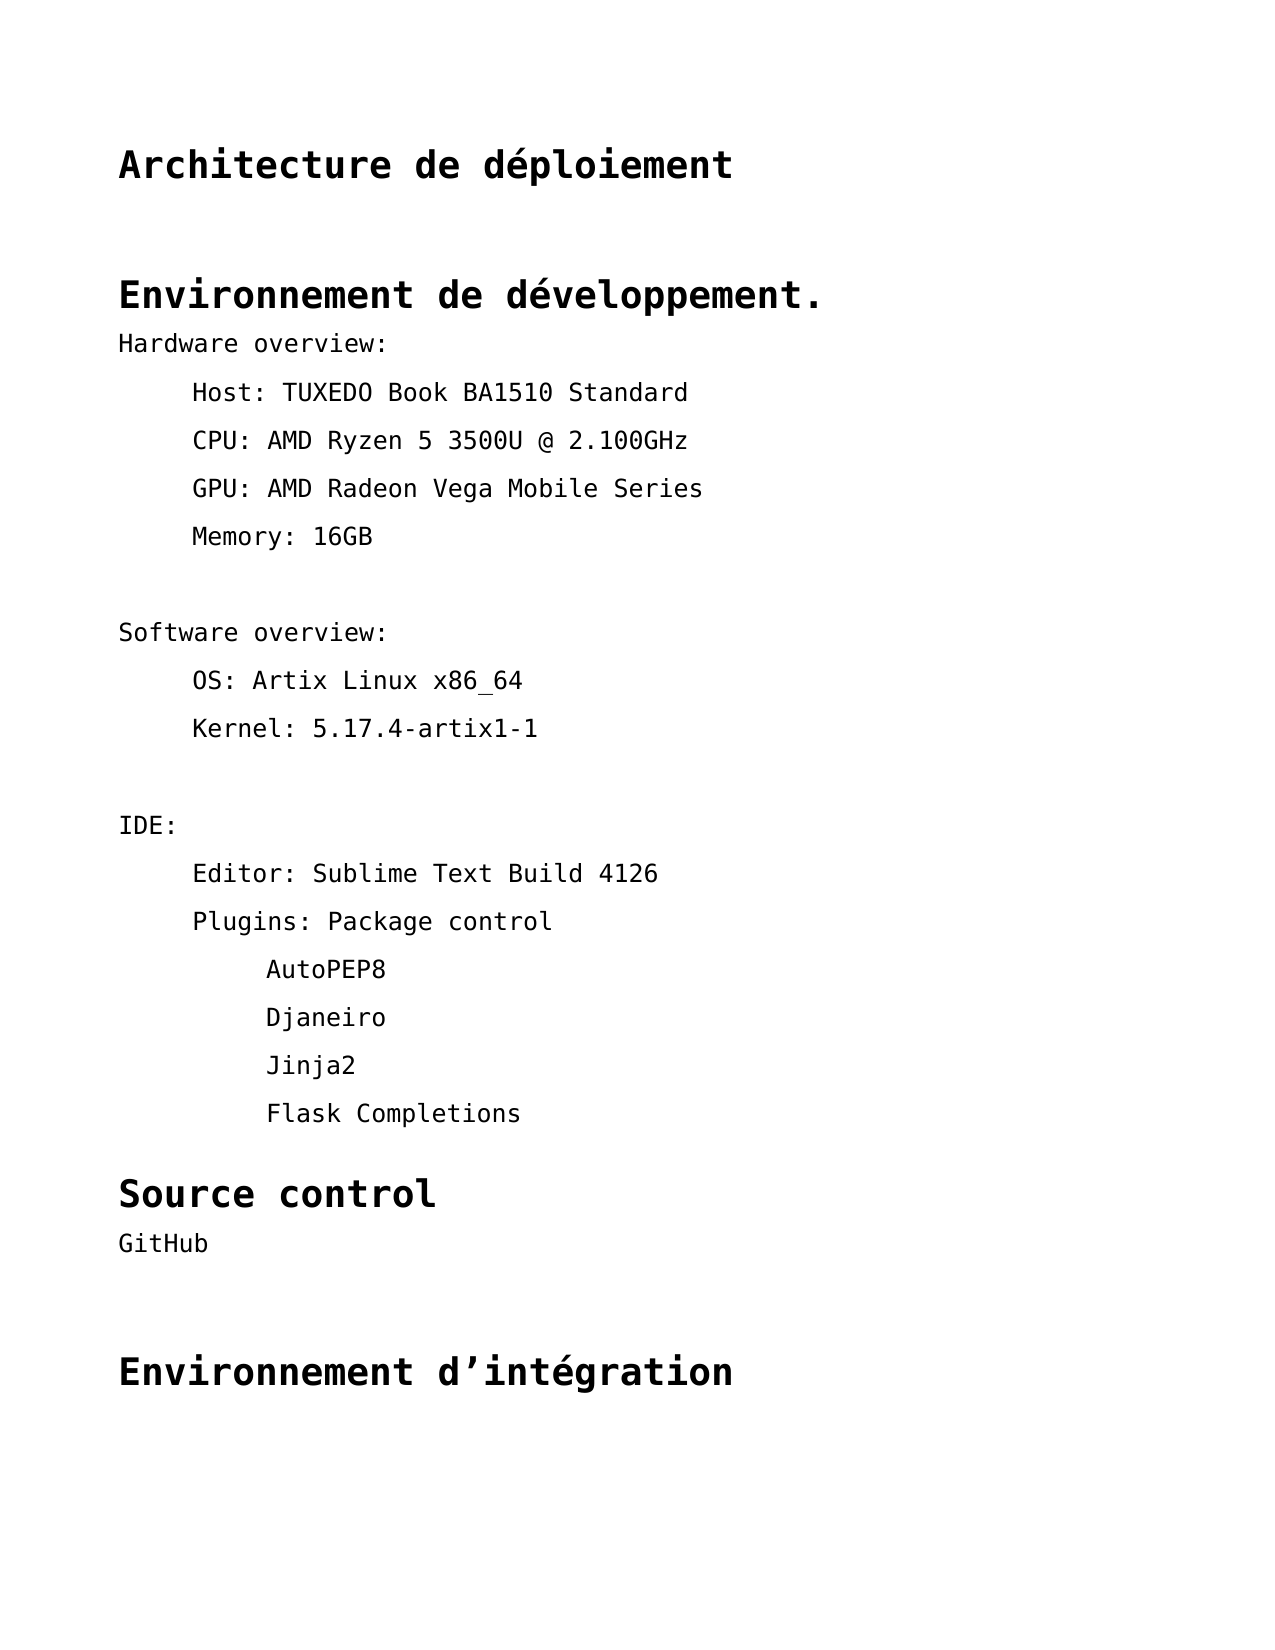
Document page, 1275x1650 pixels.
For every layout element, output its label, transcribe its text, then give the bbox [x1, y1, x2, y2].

text Software overview: [118, 618, 1157, 647]
text OS: Artix Linux x86_64 [118, 666, 1157, 696]
subtitle Environnement d’intégration [118, 1351, 1157, 1395]
text Flask Completions [118, 1099, 1157, 1129]
subtitle Architecture de déploiement [118, 143, 1157, 187]
text Memory: 16GB [118, 522, 1157, 551]
subtitle Environnement de développement. [118, 273, 1157, 317]
subtitle Source control [118, 1173, 1157, 1217]
text GitHub [118, 1229, 1157, 1258]
text Host: TUXEDO Book BA1510 Standard [118, 378, 1157, 407]
text AutoPEP8 [118, 955, 1157, 984]
text Hardware overview: [118, 329, 1157, 359]
text Plugins: Package control [118, 907, 1157, 936]
text Jinja2 [118, 1051, 1157, 1081]
text Djaneiro [118, 1003, 1157, 1032]
text GPU: AMD Radeon Vega Mobile Series [118, 474, 1157, 503]
text Kernel: 5.17.4-artix1-1 [118, 714, 1157, 744]
text CPU: AMD Ryzen 5 3500U @ 2.100GHz [118, 426, 1157, 455]
text Editor: Sublime Text Build 4126 [118, 859, 1157, 888]
text IDE: [118, 811, 1157, 840]
